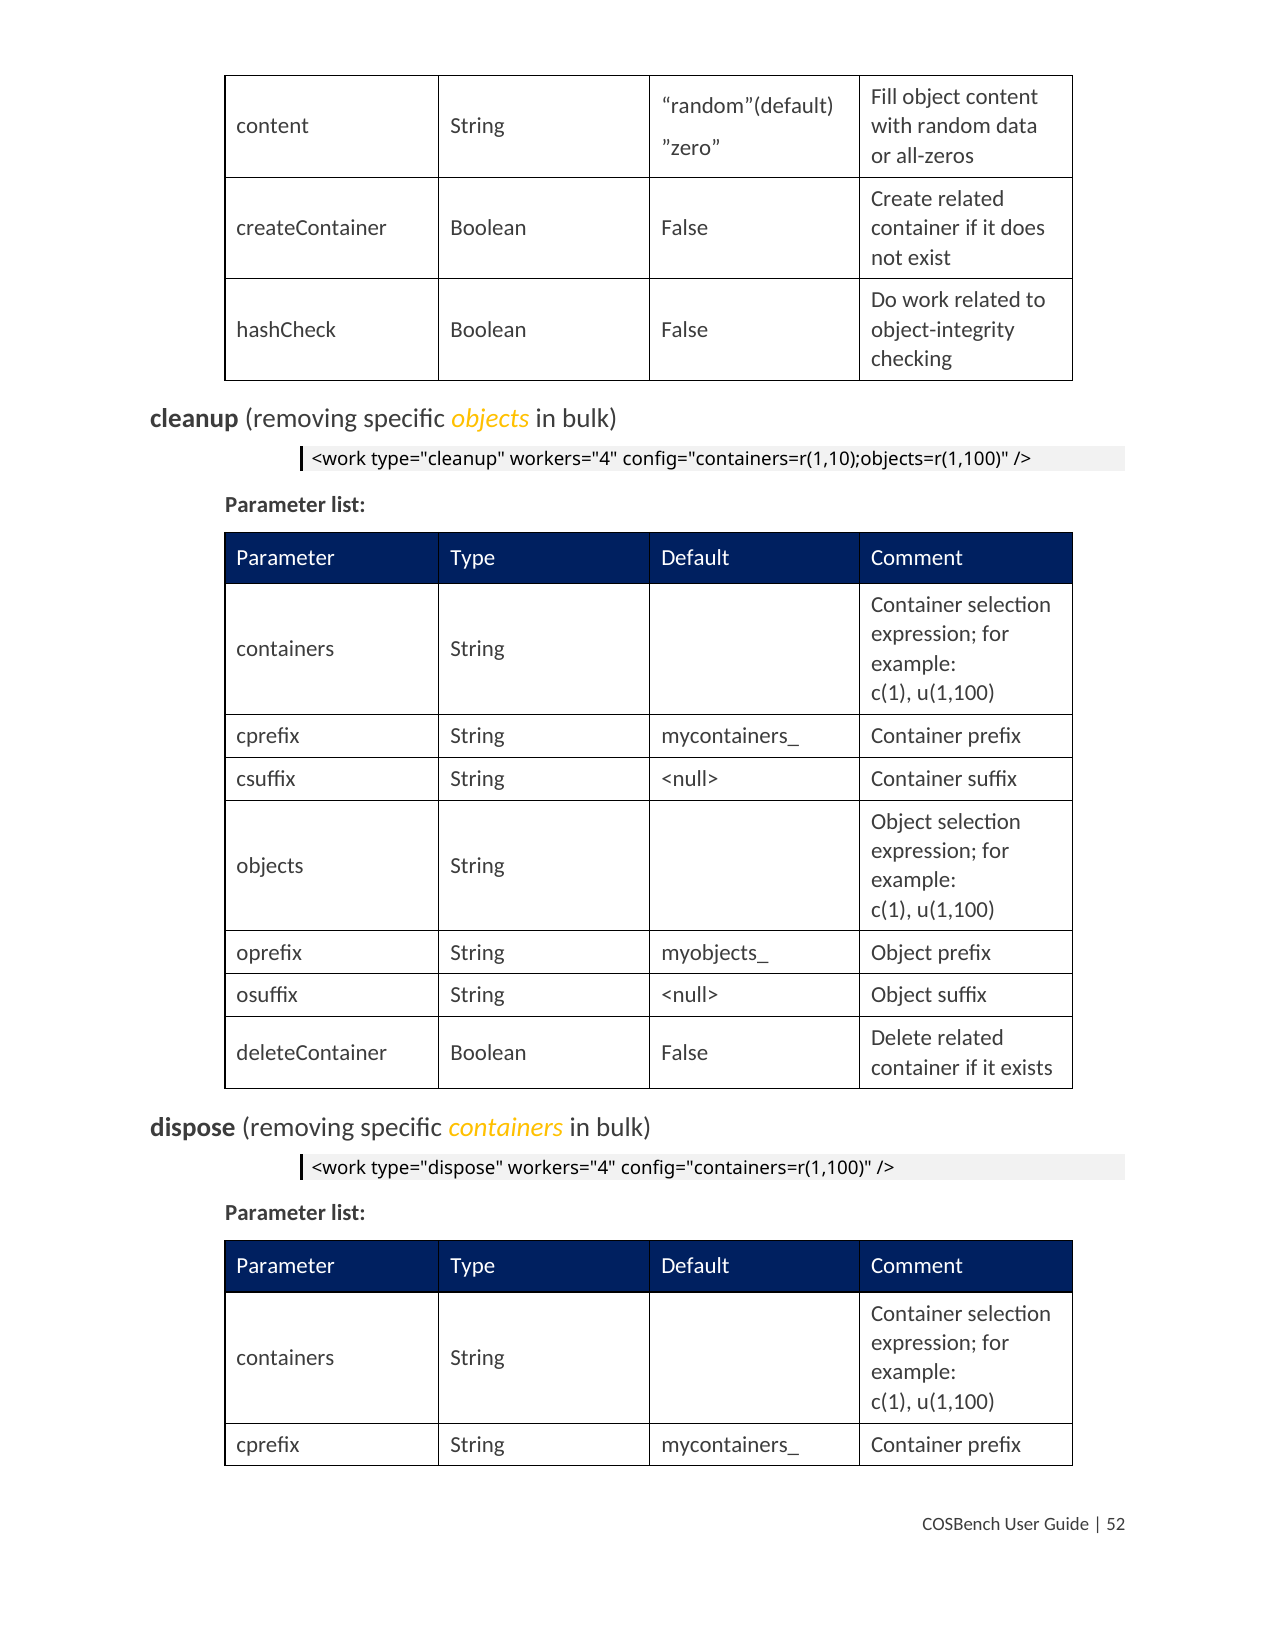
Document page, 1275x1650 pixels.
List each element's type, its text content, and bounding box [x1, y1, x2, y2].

table_cell False [650, 279, 859, 380]
table_cell Fill object content with random data or all-zeros [860, 76, 1072, 177]
table_cell <null> [650, 974, 859, 1016]
table_cell csuffix [226, 758, 438, 799]
table_cell Object prefix [860, 931, 1072, 973]
table_cell String [439, 758, 649, 799]
subtitle cleanup (removing specific objects in bulk) [150, 402, 1125, 434]
table_cell containers [226, 1293, 438, 1422]
table_cell Container selection expression; for example: c(1), u(1,100) [860, 584, 1072, 714]
text Parameter list: [225, 490, 1125, 518]
table_cell hashCheck [226, 279, 438, 380]
table_cell containers [226, 584, 438, 714]
table_cell mycontainers_ [650, 715, 859, 757]
table_cell Do work related to object-integrity checking [860, 279, 1072, 380]
text <work type="cleanup" workers="4" config="containers=r(1,10);objects=r(1,100)" /> [303, 446, 1125, 471]
table_cell Object suffix [860, 974, 1072, 1016]
table_header Parameter [226, 533, 438, 583]
table_cell Create related container if it does not exist [860, 178, 1072, 278]
table_cell “random”(default) ”zero” [650, 76, 859, 177]
table_cell False [650, 1017, 859, 1088]
table_cell objects [226, 801, 438, 930]
table_cell String [439, 1424, 649, 1465]
table_header Default [650, 533, 859, 583]
table_cell osuffix [226, 974, 438, 1016]
subtitle dispose (removing specific containers in bulk) [150, 1110, 1125, 1143]
table_cell cprefix [226, 1424, 438, 1465]
table_cell Boolean [439, 178, 649, 278]
table_cell [650, 584, 859, 714]
table_cell String [439, 715, 649, 757]
table_header Default [650, 1241, 859, 1291]
table_cell String [439, 584, 649, 714]
table_cell Delete related container if it exists [860, 1017, 1072, 1088]
table_cell String [439, 76, 649, 177]
table_cell [650, 801, 859, 930]
table_cell <null> [650, 758, 859, 799]
table_cell Container prefix [860, 715, 1072, 757]
table_cell myobjects_ [650, 931, 859, 973]
table_cell Container selection expression; for example: c(1), u(1,100) [860, 1293, 1072, 1422]
text <work type="dispose" workers="4" config="containers=r(1,100)" /> [303, 1154, 1125, 1180]
table_cell String [439, 931, 649, 973]
table_cell False [650, 178, 859, 278]
table_header Comment [860, 1241, 1072, 1291]
table_cell createContainer [226, 178, 438, 278]
table_cell [650, 1293, 859, 1422]
table_cell Container prefix [860, 1424, 1072, 1465]
table_header Comment [860, 533, 1072, 583]
table_header Type [439, 1241, 649, 1291]
table_cell Boolean [439, 1017, 649, 1088]
table_header Type [439, 533, 649, 583]
table_cell oprefix [226, 931, 438, 973]
table_cell content [226, 76, 438, 177]
table_cell String [439, 974, 649, 1016]
table_cell mycontainers_ [650, 1424, 859, 1465]
table_cell Container suffix [860, 758, 1072, 799]
text Parameter list: [225, 1198, 1125, 1227]
table_cell Boolean [439, 279, 649, 380]
table_header Parameter [226, 1241, 438, 1291]
table_cell String [439, 1293, 649, 1422]
table_cell String [439, 801, 649, 930]
table_cell Object selection expression; for example: c(1), u(1,100) [860, 801, 1072, 930]
table_cell cprefix [226, 715, 438, 757]
table_cell deleteContainer [226, 1017, 438, 1088]
